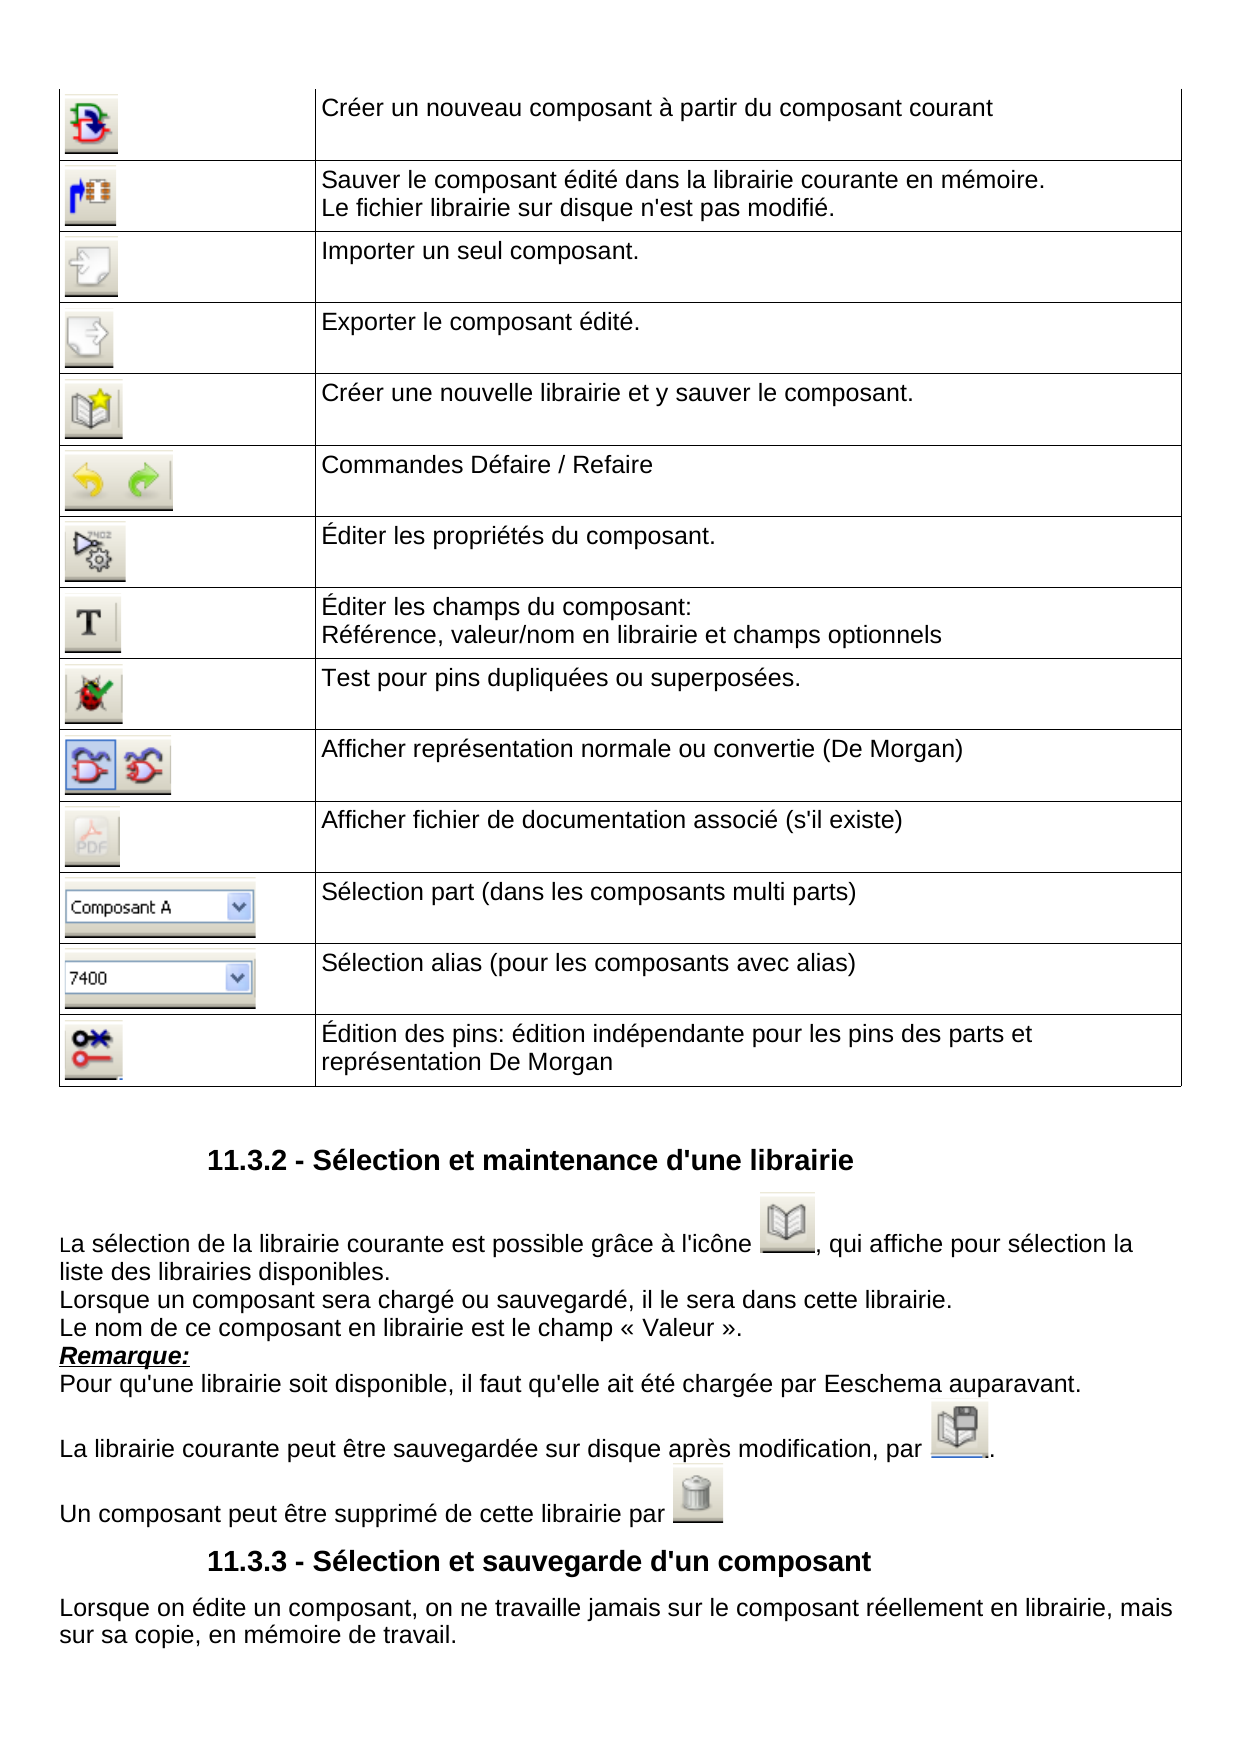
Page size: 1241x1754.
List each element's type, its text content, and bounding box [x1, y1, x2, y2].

table_cell [60, 161, 315, 231]
table_cell [60, 659, 315, 729]
text Remarque: [59, 1342, 1181, 1370]
picture [930, 1398, 989, 1458]
subtitle Sélection et maintenance d'une librairie [133, 1144, 1181, 1176]
picture [64, 165, 117, 226]
picture [64, 806, 120, 867]
picture [64, 450, 173, 511]
table_cell Commandes Défaire / Refaire [316, 446, 1181, 516]
table_cell [60, 446, 315, 516]
text La librairie courante peut être sauvegardée sur disque après modification, par . [59, 1398, 1181, 1463]
text La sélection de la librairie courante est possible grâce à l'icône , qui affiche pour sélection la liste des librairies disponibles. [59, 1193, 1181, 1286]
table_cell Créer une nouvelle librairie et y sauver le composant. [316, 374, 1181, 445]
table_cell Importer un seul composant. [316, 232, 1181, 302]
table_cell Éditer les champs du composant: Référence, valeur/nom en librairie et champs optionnels [316, 588, 1181, 658]
picture [64, 521, 126, 582]
table_cell [60, 588, 315, 658]
table_cell [60, 730, 315, 801]
picture [64, 593, 122, 653]
picture [64, 308, 114, 368]
table_cell Créer un nouveau composant à partir du composant courant [316, 89, 1181, 160]
table_cell [60, 802, 315, 872]
text Lorsque un composant sera chargé ou sauvegardé, il le sera dans cette librairie. [59, 1286, 1181, 1314]
text Pour qu'une librairie soit disponible, il faut qu'elle ait été chargée par Eeschema auparavant. [59, 1370, 1181, 1398]
picture [64, 94, 118, 154]
picture [64, 948, 256, 1009]
picture [64, 735, 172, 795]
table_cell Éditer les propriétés du composant. [316, 517, 1181, 587]
table_cell [60, 517, 315, 587]
picture [64, 1020, 123, 1080]
picture [64, 379, 123, 439]
text Un composant peut être supprimé de cette librairie par [59, 1463, 1181, 1528]
picture [673, 1463, 724, 1523]
table_cell Édition des pins: édition indépendante pour les pins des parts et représentation De Morgan [316, 1015, 1181, 1086]
text Lorsque on édite un composant, on ne travaille jamais sur le composant réellement en librairie, mais sur sa copie, en mémoire de travail. [59, 1593, 1181, 1649]
picture [760, 1192, 815, 1253]
table_cell Sélection part (dans les composants multi parts) [316, 873, 1181, 943]
picture [64, 664, 123, 724]
table_cell [60, 89, 315, 160]
table_cell Exporter le composant édité. [316, 303, 1181, 373]
table_cell Afficher représentation normale ou convertie (De Morgan) [316, 730, 1181, 801]
table_cell [60, 303, 315, 373]
table_cell Afficher fichier de documentation associé (s'il existe) [316, 802, 1181, 872]
table_cell Test pour pins dupliquées ou superposées. [316, 659, 1181, 729]
picture [64, 236, 118, 297]
table_cell [60, 873, 315, 943]
picture [64, 877, 256, 938]
table_cell [60, 232, 315, 302]
table_cell Sélection alias (pour les composants avec alias) [316, 944, 1181, 1014]
table_cell [60, 944, 315, 1014]
table_cell Sauver le composant édité dans la librairie courante en mémoire. Le fichier librairie sur disque n'est pas modifié. [316, 161, 1181, 231]
subtitle Sélection et sauvegarde d'un composant [133, 1545, 1181, 1577]
table_cell [60, 374, 315, 445]
table_cell [60, 1015, 315, 1086]
text Le nom de ce composant en librairie est le champ « Valeur ». [59, 1314, 1181, 1342]
